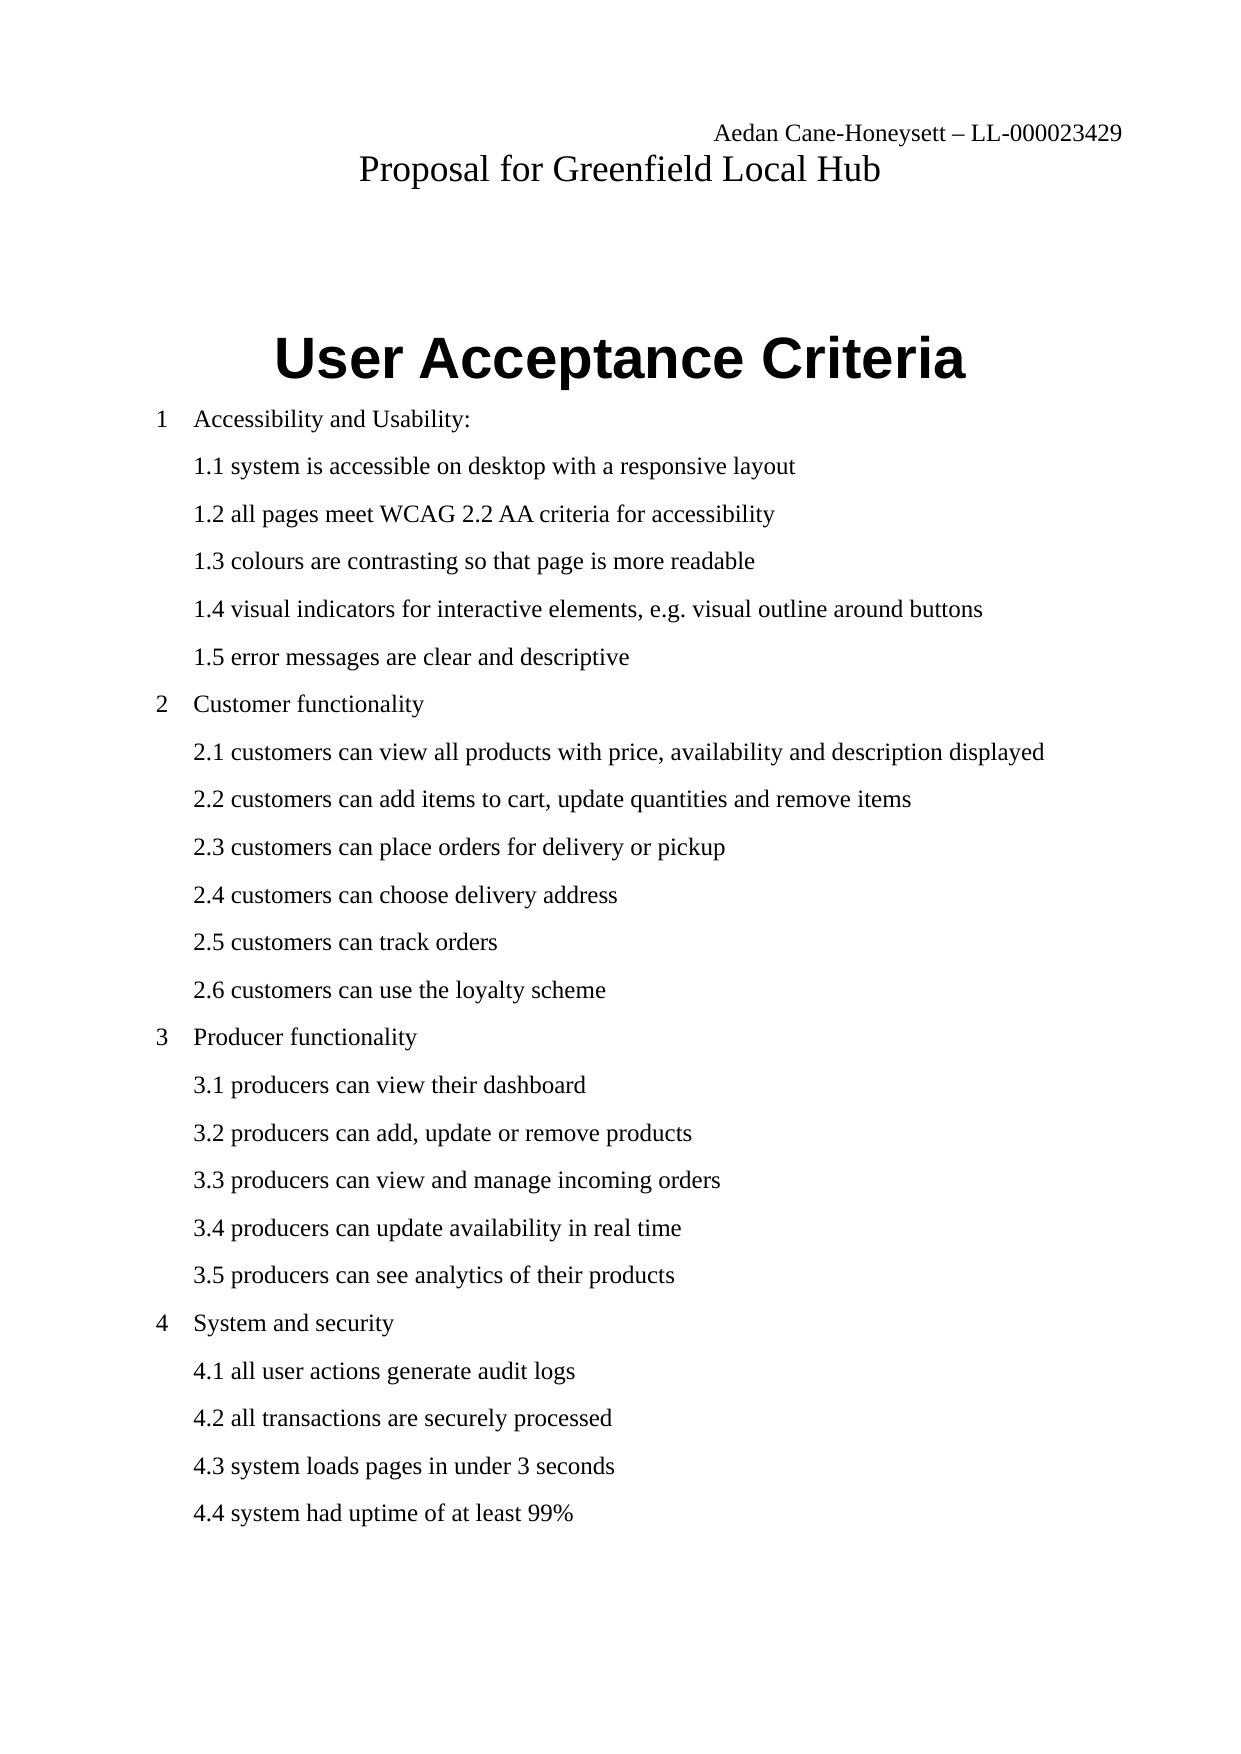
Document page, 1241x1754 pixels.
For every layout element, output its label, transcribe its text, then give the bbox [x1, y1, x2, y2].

list customers can track orders [193, 927, 1122, 956]
list system loads pages in under 3 seconds [193, 1451, 1122, 1480]
list system had uptime of at least 99% [193, 1498, 1122, 1527]
list all transactions are securely processed [193, 1403, 1122, 1432]
list customers can choose delivery address [193, 880, 1122, 908]
list customers can view all products with price, availability and description displayed [193, 737, 1122, 766]
list colours are contrasting so that page is more readable [193, 546, 1122, 575]
list customers can add items to cart, update quantities and remove items [193, 784, 1122, 813]
list error messages are clear and descriptive [193, 642, 1122, 670]
list producers can add, update or remove products [193, 1118, 1122, 1146]
list system is accessible on desktop with a responsive layout [193, 451, 1122, 480]
list customers can use the loyalty scheme [193, 975, 1122, 1004]
list visual indicators for interactive elements, e.g. visual outline around buttons [193, 594, 1122, 623]
title User Acceptance Criteria [118, 324, 1122, 391]
list customers can place orders for delivery or pickup [193, 832, 1122, 861]
list System and security [156, 1308, 1122, 1337]
list all pages meet WCAG 2.2 AA criteria for accessibility [193, 499, 1122, 528]
list producers can see analytics of their products [193, 1261, 1122, 1289]
list Producer functionality [156, 1022, 1122, 1051]
list Accessibility and Usability: [156, 404, 1122, 432]
list producers can view and manage incoming orders [193, 1165, 1122, 1194]
list all user actions generate audit logs [193, 1356, 1122, 1384]
list producers can update availability in real time [193, 1213, 1122, 1242]
list Customer functionality [156, 689, 1122, 718]
list producers can view their dashboard [193, 1070, 1122, 1099]
